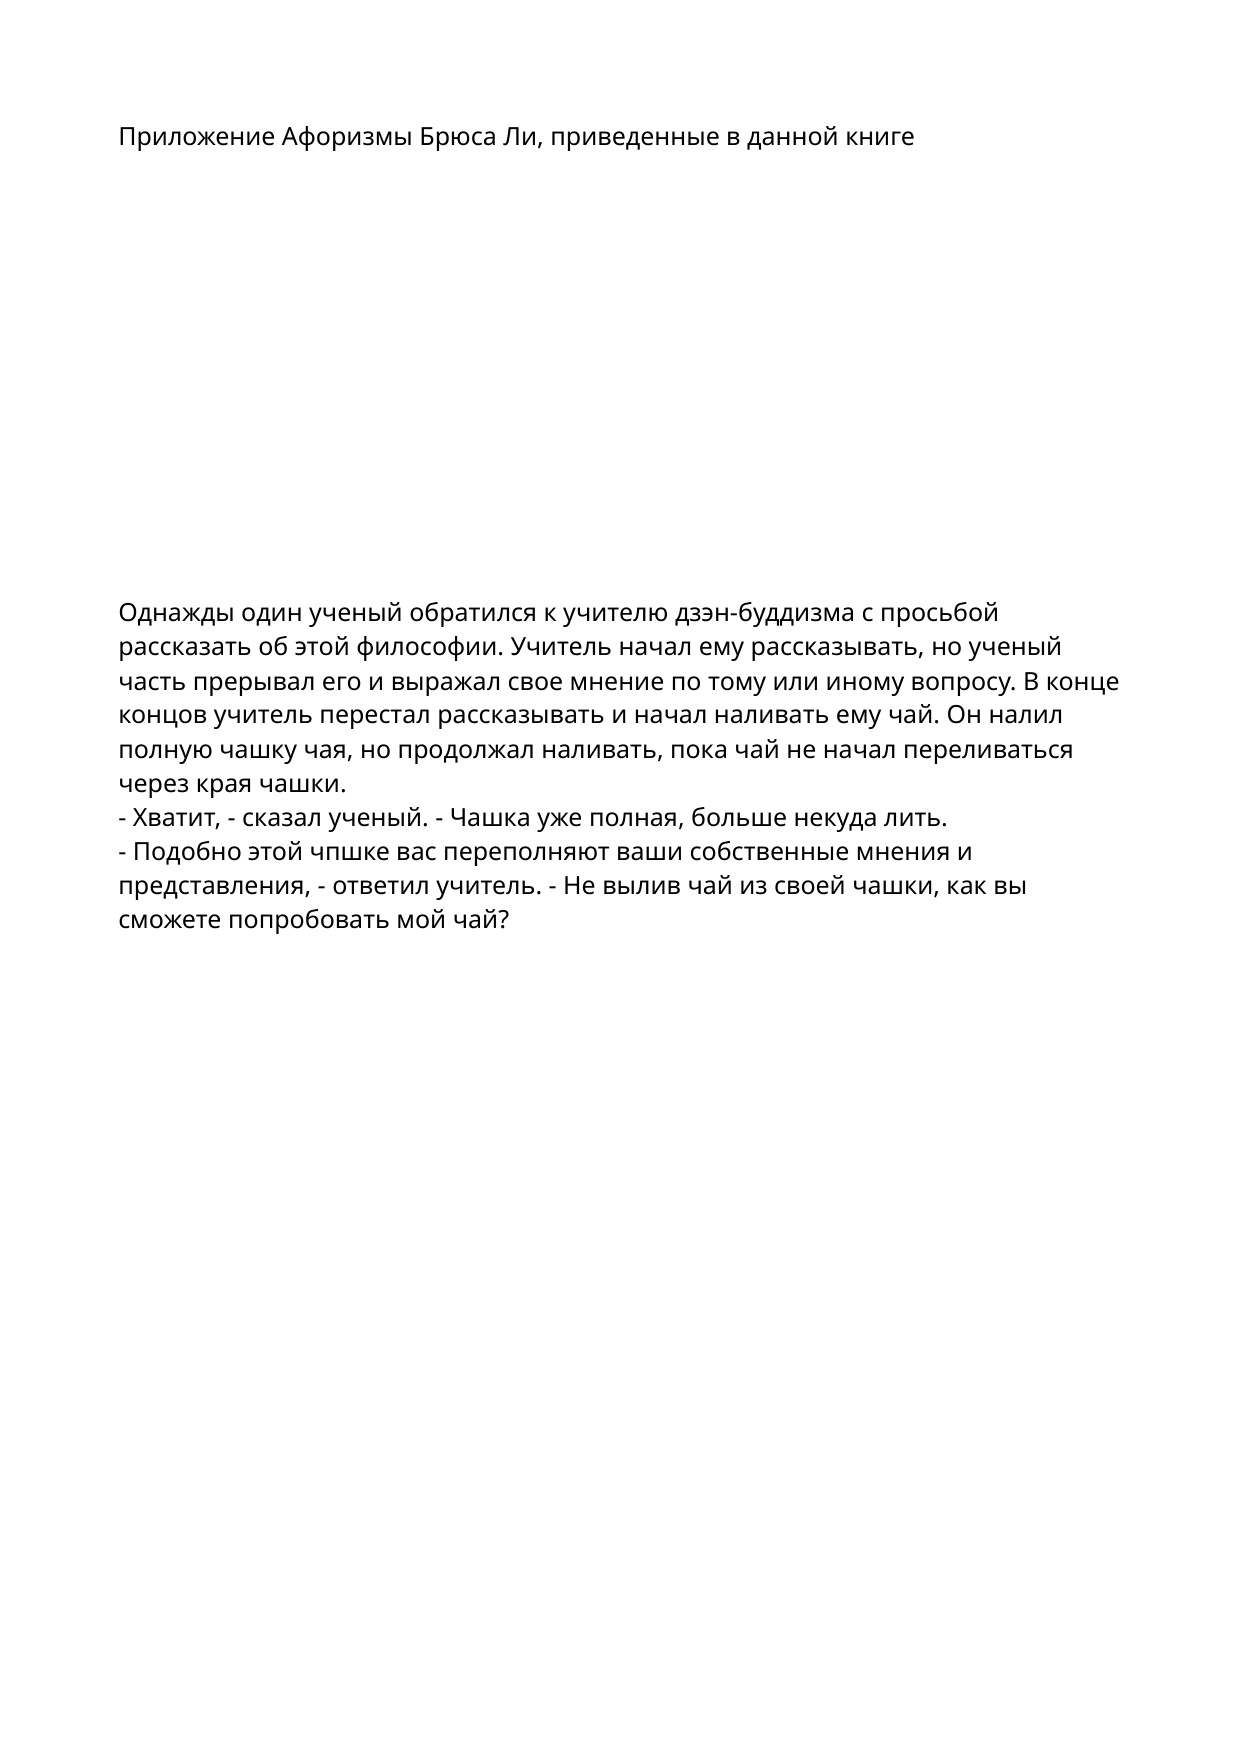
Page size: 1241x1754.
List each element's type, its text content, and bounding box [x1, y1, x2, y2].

text Приложение Афоризмы Брюса Ли, приведенные в данной книге [118, 118, 1122, 152]
text - Подобно этой чпшке вас переполняют ваши собственные мнения и представления, - ответил учитель. - Не вылив чай из своей чашки, как вы сможете попробовать мой чай? [118, 833, 1122, 936]
text Однажды один ученый обратился к учителю дзэн-буддизма с просьбой рассказать об этой философии. Учитель начал ему рассказывать, но ученый часть прерывал его и выражал свое мнение по тому или иному вопросу. В конце концов учитель перестал рассказывать и начал наливать ему чай. Он налил полную чашку чая, но продолжал наливать, пока чай не начал переливаться через края чашки. [118, 595, 1122, 799]
text - Хватит, - сказал ученый. - Чашка уже полная, больше некуда лить. [118, 799, 1122, 833]
